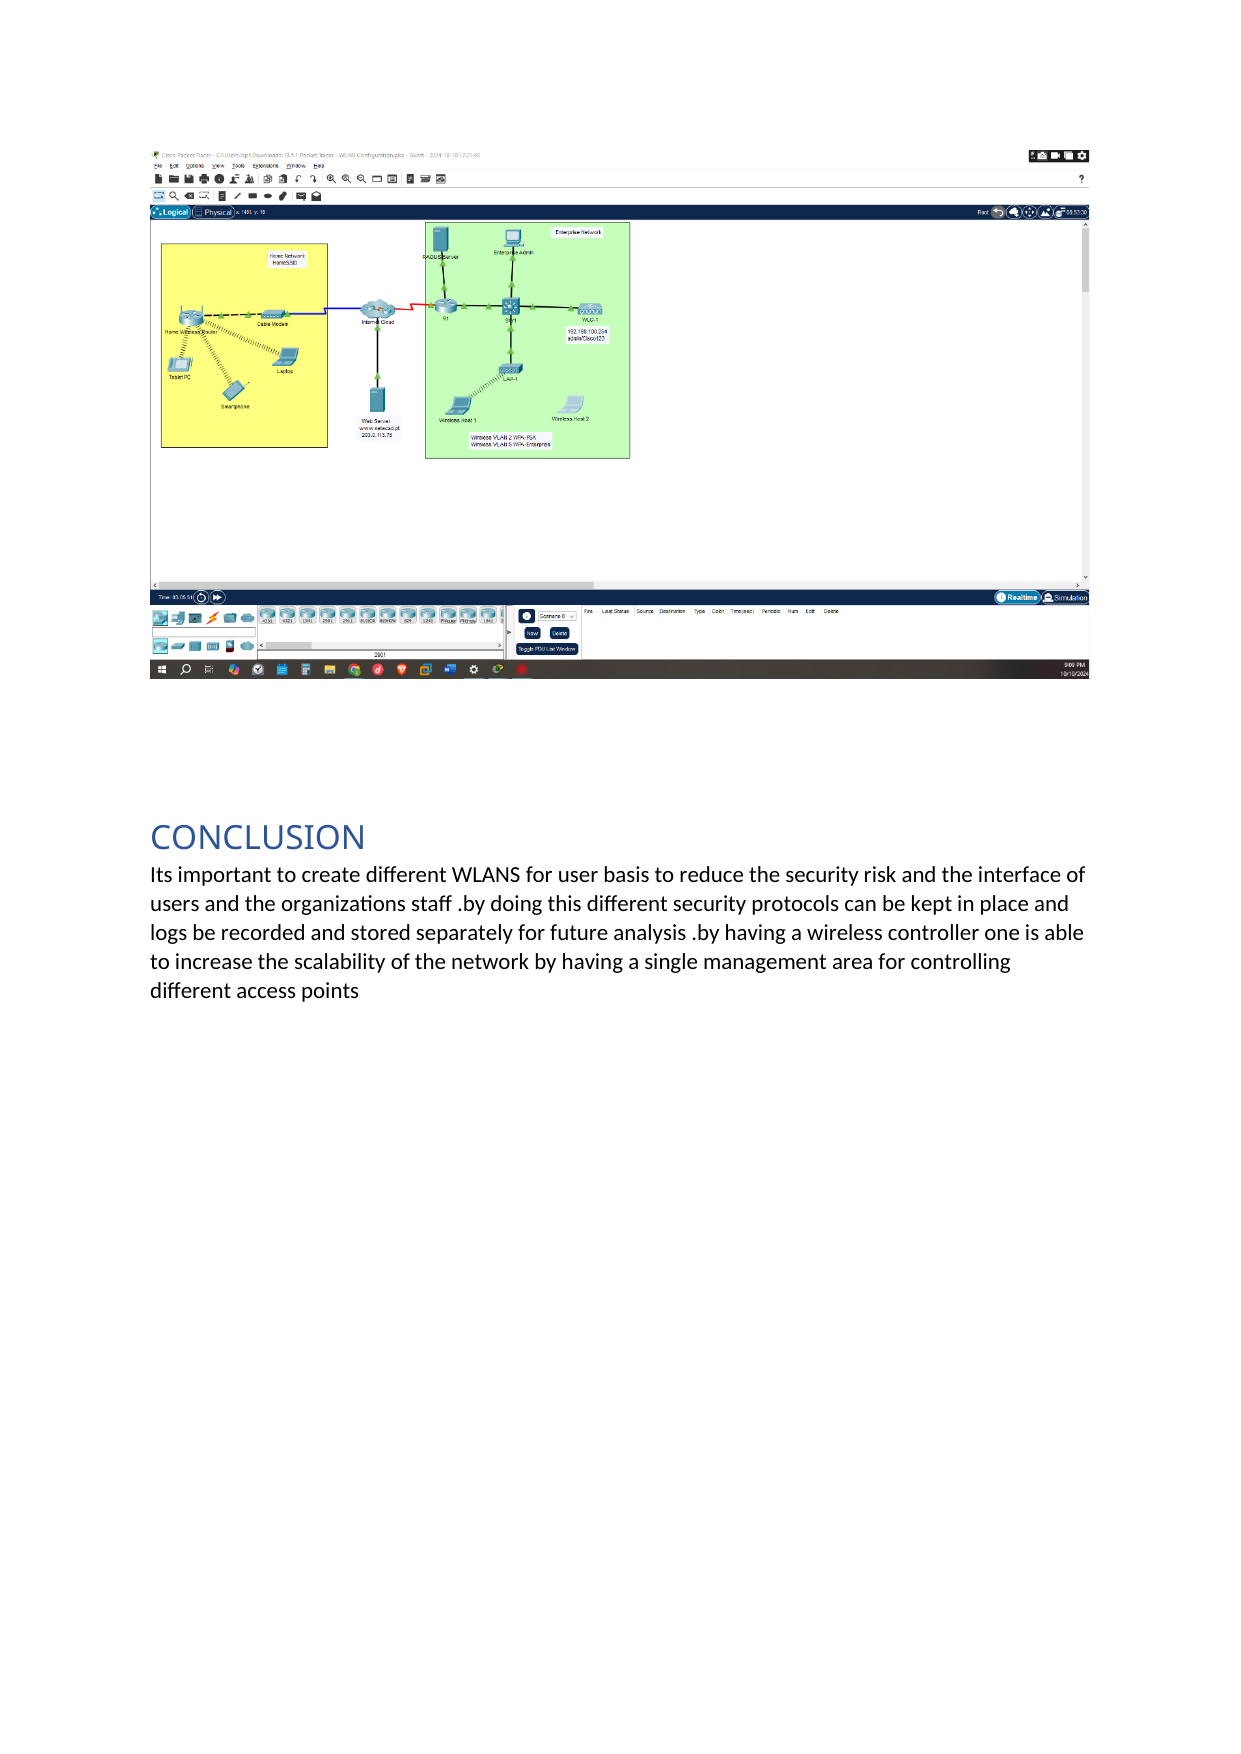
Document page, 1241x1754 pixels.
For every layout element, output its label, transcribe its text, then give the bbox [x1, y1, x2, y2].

subtitle CONCLUSION [150, 814, 1090, 859]
text Its important to create different WLANS for user basis to reduce the security risk and the interface of users and the organizations staff .by doing this different security protocols can be kept in place and logs be recorded and stored separately for future analysis .by having a wireless controller one is able to increase the scalability of the network by having a single management area for controlling different access points [150, 860, 1090, 1004]
